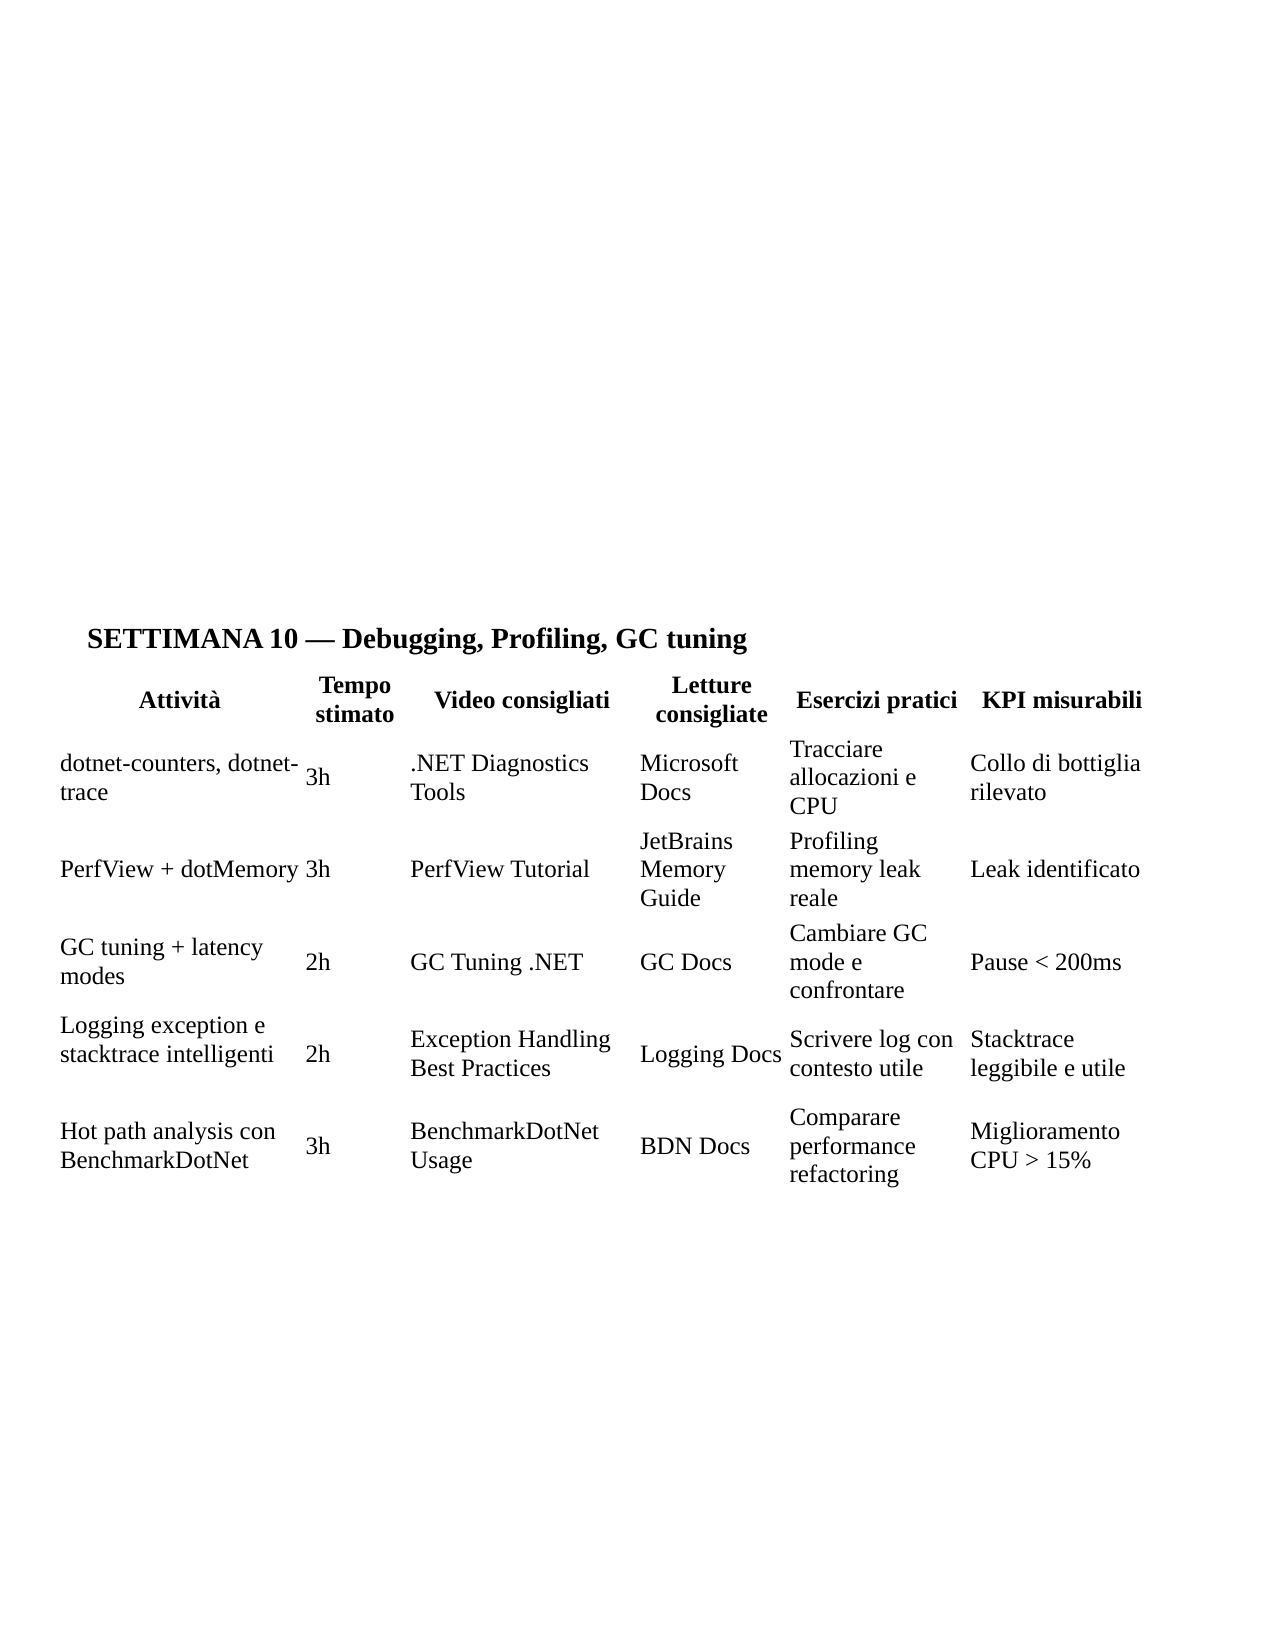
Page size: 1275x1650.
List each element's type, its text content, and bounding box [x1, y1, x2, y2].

table_cell GC Docs [637, 915, 786, 1007]
table_cell Logging Docs [637, 1007, 786, 1099]
table_header Tempo stimato [303, 668, 407, 731]
table_cell GC tuning + latency modes [57, 915, 302, 1007]
table_cell 3h [303, 823, 407, 915]
table_cell Logging exception e stacktrace intelligenti [57, 1007, 302, 1099]
table_cell BDN Docs [637, 1099, 786, 1191]
table_cell 3h [303, 1099, 407, 1191]
table_cell Stacktrace leggibile e utile [967, 1007, 1157, 1099]
table_cell Exception Handling Best Practices [407, 1007, 637, 1099]
table_cell JetBrains Memory Guide [637, 823, 786, 915]
table_cell Profiling memory leak reale [786, 823, 967, 915]
table_cell Hot path analysis con BenchmarkDotNet [57, 1099, 302, 1191]
table_cell Scrivere log con contesto utile [786, 1007, 967, 1099]
table_header Letture consigliate [637, 668, 786, 731]
table_cell BenchmarkDotNet Usage [407, 1099, 637, 1191]
table_cell Collo di bottiglia rilevato [967, 731, 1157, 823]
table_header Esercizi pratici [786, 668, 967, 731]
table_cell Comparare performance refactoring [786, 1099, 967, 1191]
table_cell Pause < 200ms [967, 915, 1157, 1007]
table_cell 2h [303, 1007, 407, 1099]
table_cell PerfView + dotMemory [57, 823, 302, 915]
table_cell Miglioramento CPU > 15% [967, 1099, 1157, 1191]
table_cell PerfView Tutorial [407, 823, 637, 915]
subtitle ✅ SETTIMANA 10 — Debugging, Profiling, GC tuning [57, 621, 1157, 655]
table_cell GC Tuning .NET [407, 915, 637, 1007]
table_cell 2h [303, 915, 407, 1007]
table_cell 3h [303, 731, 407, 823]
table_cell dotnet-counters, dotnet-trace [57, 731, 302, 823]
table_cell Cambiare GC mode e confrontare [786, 915, 967, 1007]
table_cell Tracciare allocazioni e CPU [786, 731, 967, 823]
table_header Video consigliati [407, 668, 637, 731]
table_cell .NET Diagnostics Tools [407, 731, 637, 823]
table_cell Microsoft Docs [637, 731, 786, 823]
table_header Attività [57, 668, 302, 731]
table_header KPI misurabili [967, 668, 1157, 731]
table_cell Leak identificato [967, 823, 1157, 915]
